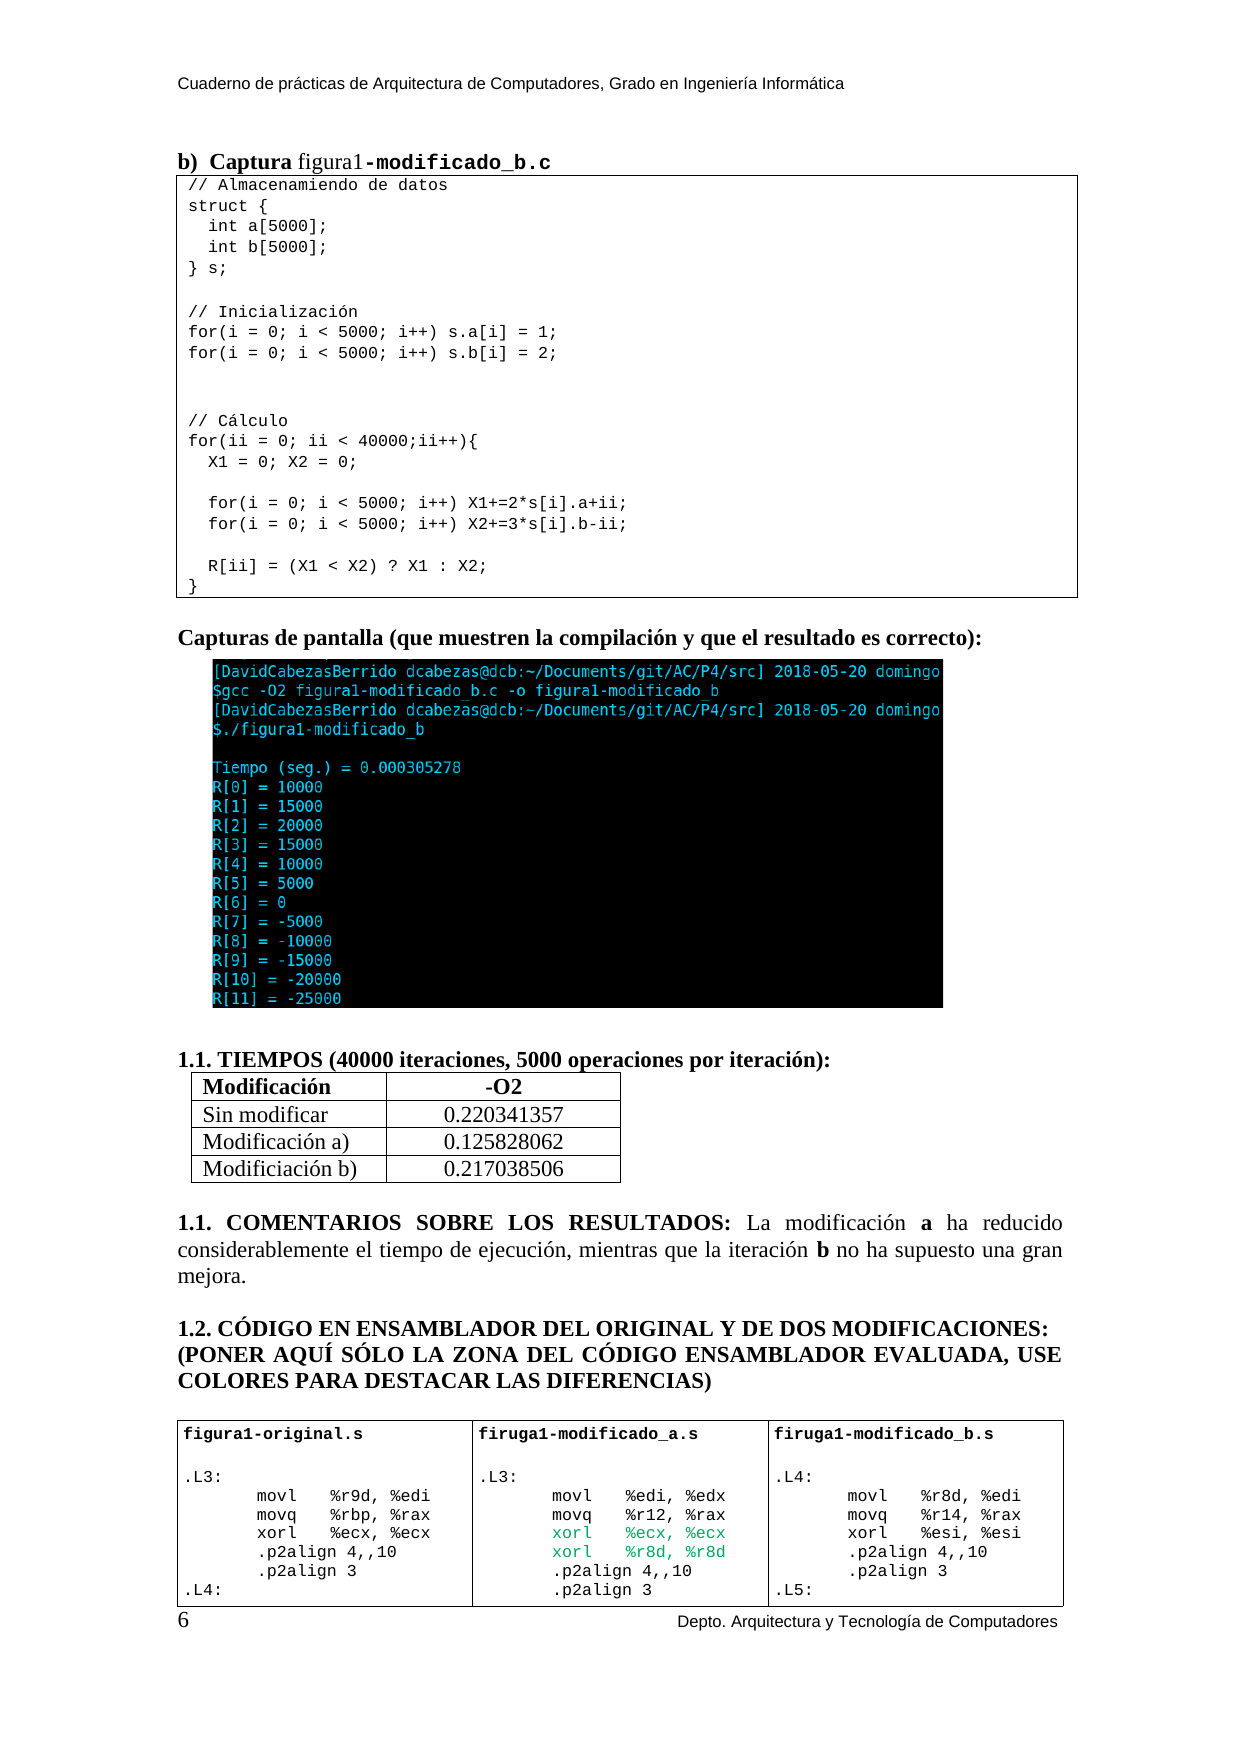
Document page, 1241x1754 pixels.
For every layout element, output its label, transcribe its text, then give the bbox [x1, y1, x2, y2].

picture [212, 659, 944, 1008]
text b) Captura figura1-modificado_b.c [177, 148, 1063, 175]
text 1.2. CÓDIGO EN ENSAMBLADOR DEL ORIGINAL Y DE DOS MODIFICACIONES: [177, 1315, 1063, 1341]
table_header Modificación [192, 1073, 386, 1100]
text 1.1. TIEMPOS (40000 iteraciones, 5000 operaciones por iteración): [177, 1046, 1063, 1072]
table_header firuga1-modificado_a.s .L3: movl %edi, %edx movq %r12, %rax xorl %ecx, %ecx xorl %r8d, %r8d .p2align 4,,10 .p2align 3 [473, 1421, 768, 1606]
table_cell Modificiación b) [192, 1156, 386, 1182]
table_cell Modificación a) [192, 1128, 386, 1154]
text (PONER AQUÍ SÓLO LA ZONA DEL CÓDIGO ENSAMBLADOR EVALUADA, USE COLORES PARA DESTACAR LAS DIFERENCIAS) [177, 1341, 1063, 1394]
table_header -O2 [387, 1073, 620, 1100]
table_header firuga1-modificado_b.s .L4: movl %r8d, %edi movq %r14, %rax xorl %esi, %esi .p2align 4,,10 .p2align 3 .L5: [769, 1421, 1063, 1606]
table_header // Almacenamiendo de datos struct { int a[5000]; int b[5000]; } s; // Inicialización for(i = 0; i < 5000; i++) s.a[i] = 1; for(i = 0; i < 5000; i++) s.b[i] = 2; // Cálculo for(ii = 0; ii < 40000;ii++){ X1 = 0; X2 = 0; for(i = 0; i < 5000; i++) X1+=2*s[i].a+ii; for(i = 0; i < 5000; i++) X2+=3*s[i].b-ii; R[ii] = (X1 < X2) ? X1 : X2; } [177, 176, 1077, 597]
table_cell 0.220341357 [387, 1101, 620, 1127]
table_cell 0.125828062 [387, 1128, 620, 1154]
text Capturas de pantalla (que muestren la compilación y que el resultado es correcto): [177, 624, 1063, 651]
text 1.1. COMENTARIOS SOBRE LOS RESULTADOS: La modificación a ha reducido considerablemente el tiempo de ejecución, mientras que la iteración b no ha supuesto una gran mejora. [177, 1209, 1063, 1288]
table_cell 0.217038506 [387, 1156, 620, 1182]
table_header figura1-original.s .L3: movl %r9d, %edi movq %rbp, %rax xorl %ecx, %ecx .p2align 4,,10 .p2align 3 .L4: [178, 1421, 472, 1606]
table_cell Sin modificar [192, 1101, 386, 1127]
